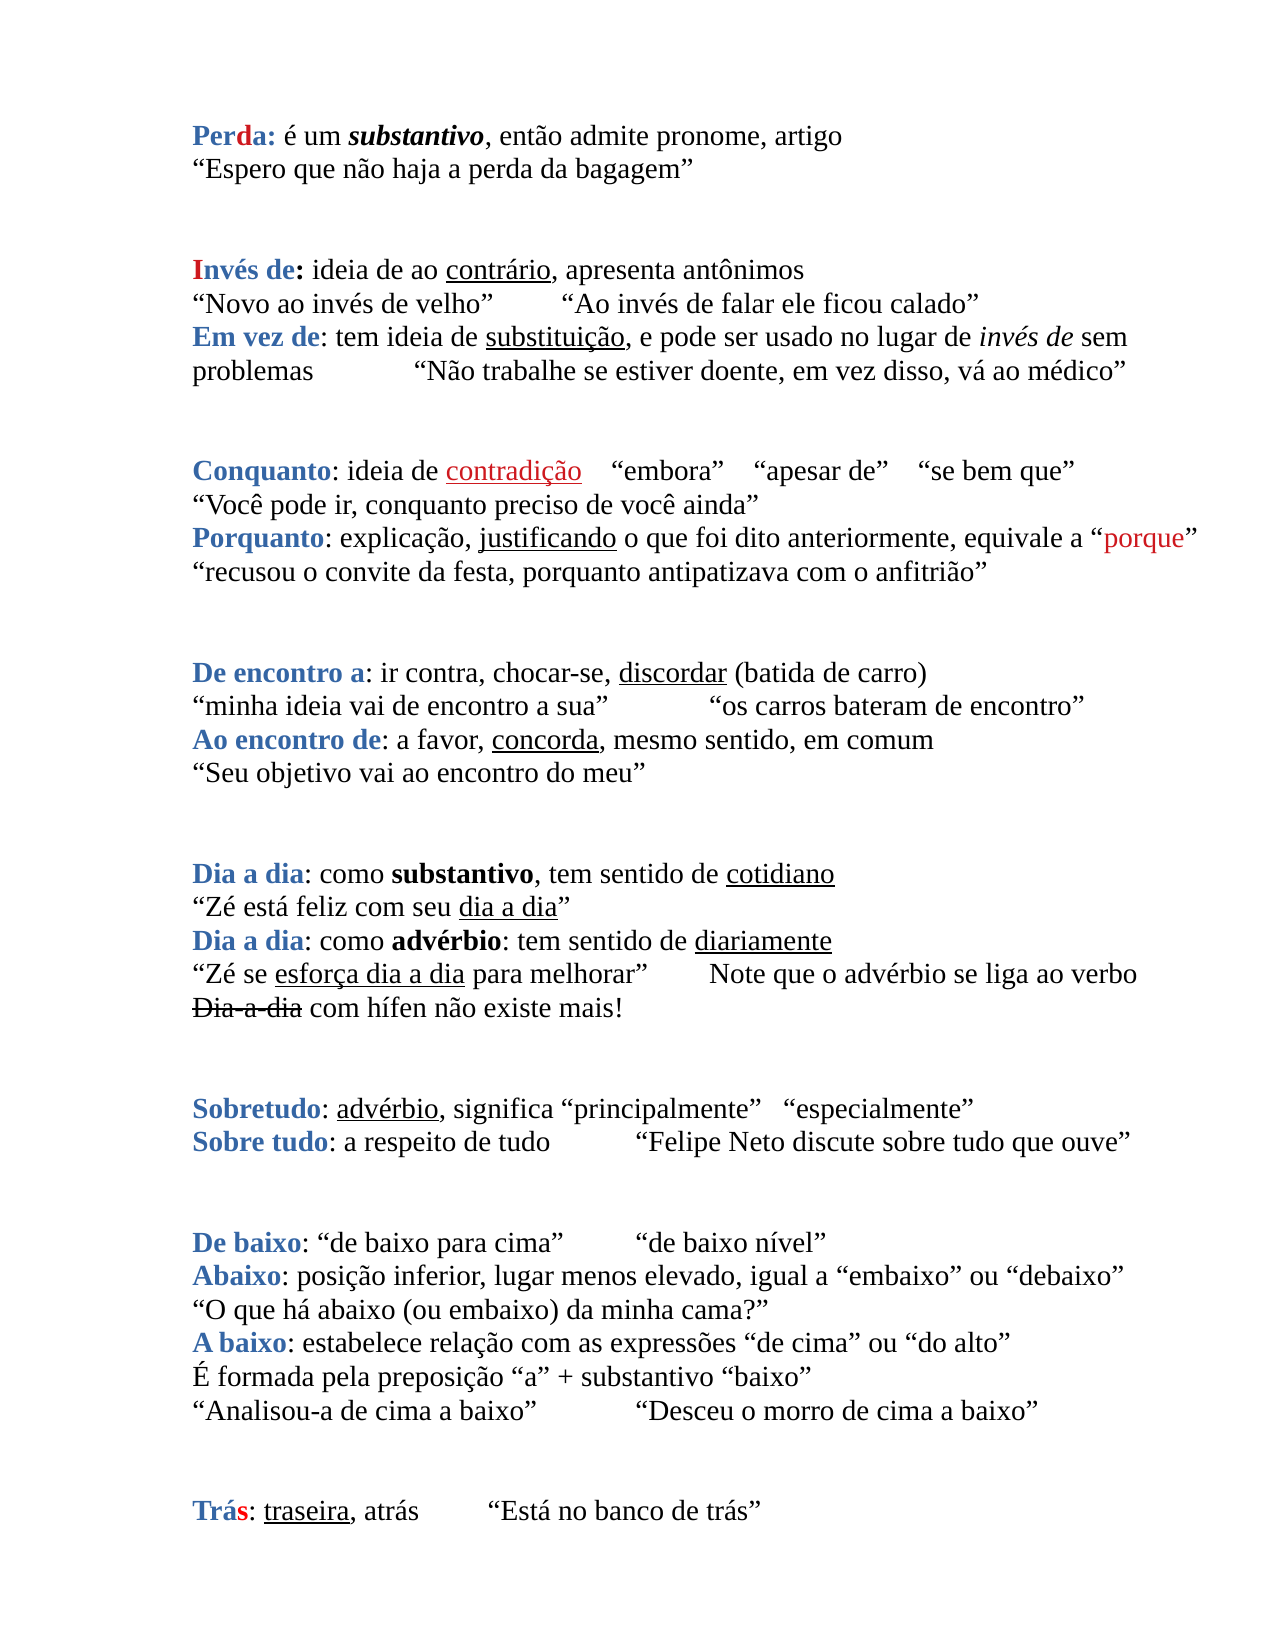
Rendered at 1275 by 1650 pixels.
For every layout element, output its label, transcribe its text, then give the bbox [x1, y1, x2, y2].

text Abaixo: posição inferior, lugar menos elevado, igual a “embaixo” ou “debaixo” [118, 1258, 1193, 1292]
text “Zé está feliz com seu dia a dia” [118, 889, 1193, 923]
text Conquanto: ideia de contradição “embora” “apesar de” “se bem que” [118, 453, 1193, 487]
text Invés de: ideia de ao contrário, apresenta antônimos [118, 252, 1193, 286]
text “Você pode ir, conquanto preciso de você ainda” [118, 487, 1193, 521]
text “Analisou-a de cima a baixo” “Desceu o morro de cima a baixo” [118, 1393, 1193, 1426]
text A baixo: estabelece relação com as expressões “de cima” ou “do alto” [118, 1326, 1193, 1359]
text Sobre tudo: a respeito de tudo “Felipe Neto discute sobre tudo que ouve” [118, 1124, 1193, 1158]
text “minha ideia vai de encontro a sua” “os carros bateram de encontro” [118, 688, 1193, 722]
text Em vez de: tem ideia de substituição, e pode ser usado no lugar de invés de sem problemas “Não trabalhe se estiver doente, em vez disso, vá ao médico” [118, 319, 1193, 386]
text “O que há abaixo (ou embaixo) da minha cama?” [118, 1292, 1193, 1326]
text Ao encontro de: a favor, concorda, mesmo sentido, em comum [118, 722, 1193, 755]
text Porquanto: explicação, justificando o que foi dito anteriormente, equivale a “porque” [118, 521, 1246, 554]
text “recusou o convite da festa, porquanto antipatizava com o anfitrião” [118, 554, 1193, 588]
text “Zé se esforça dia a dia para melhorar” Note que o advérbio se liga ao verbo [118, 957, 1193, 990]
text Perda: é um substantivo, então admite pronome, artigo “Espero que não haja a perda da bagagem” [118, 118, 1193, 185]
text Sobretudo: advérbio, significa “principalmente” “especialmente” [118, 1091, 1193, 1124]
text De encontro a: ir contra, chocar-se, discordar (batida de carro) [118, 655, 1193, 688]
text É formada pela preposição “a” + substantivo “baixo” [118, 1359, 1193, 1393]
text “Novo ao invés de velho” “Ao invés de falar ele ficou calado” [118, 286, 1193, 319]
text “Seu objetivo vai ao encontro do meu” [118, 755, 1193, 789]
text Trás: traseira, atrás “Está no banco de trás” [118, 1493, 1193, 1527]
text Dia-a-dia com hífen não existe mais! [118, 990, 1193, 1024]
text Dia a dia: como substantivo, tem sentido de cotidiano [118, 856, 1193, 889]
text Dia a dia: como advérbio: tem sentido de diariamente [118, 923, 1193, 957]
text De baixo: “de baixo para cima” “de baixo nível” [118, 1225, 1193, 1258]
